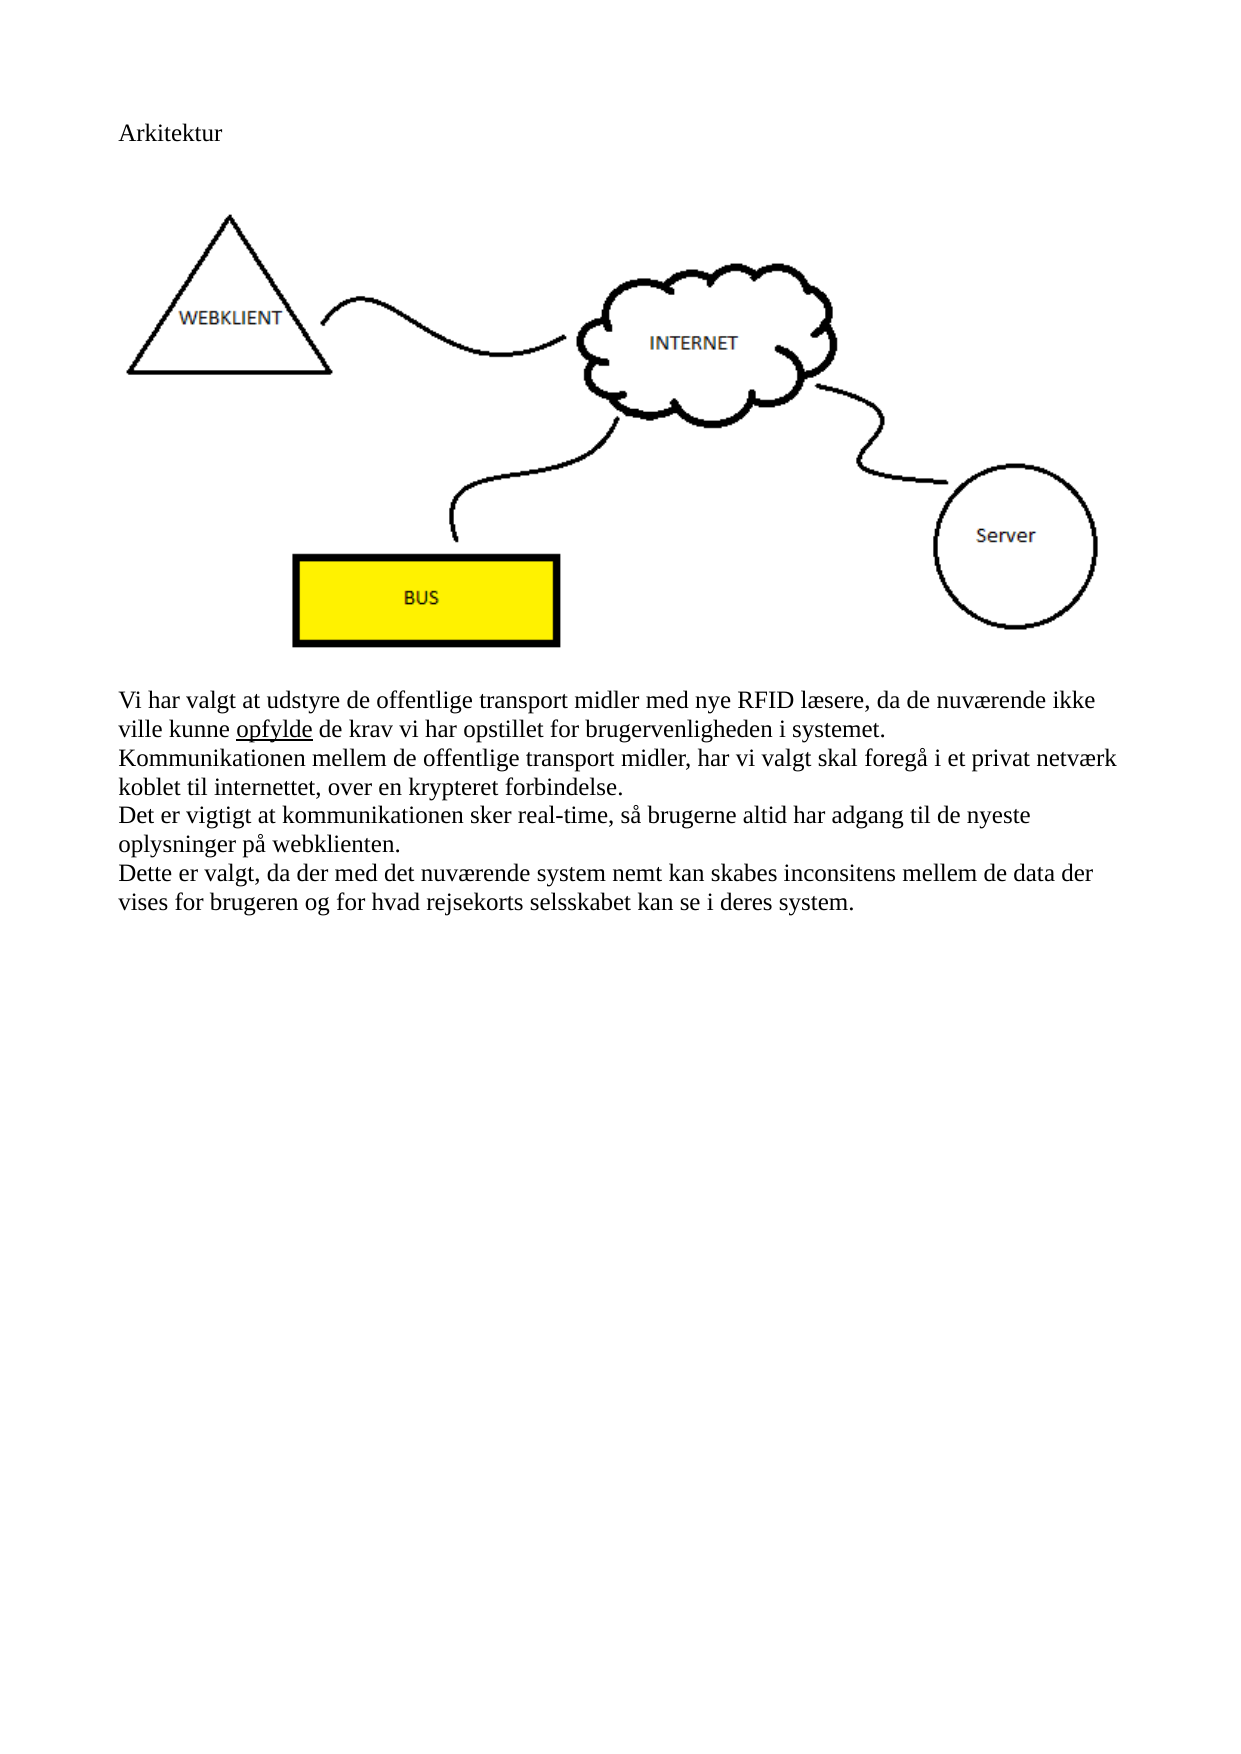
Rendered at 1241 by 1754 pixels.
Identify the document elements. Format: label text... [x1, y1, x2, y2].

text Kommunikationen mellem de offentlige transport midler, har vi valgt skal foregå i et privat netværk koblet til internettet, over en krypteret forbindelse. [118, 743, 1122, 801]
text Arkitektur [118, 118, 1122, 147]
text Det er vigtigt at kommunikationen sker real-time, så brugerne altid har adgang til de nyeste oplysninger på webklienten. [118, 801, 1122, 858]
text Vi har valgt at udstyre de offentlige transport midler med nye RFID læsere, da de nuværende ikke ville kunne opfylde de krav vi har opstillet for brugervenligheden i systemet. [118, 686, 1122, 743]
picture [118, 175, 1123, 686]
text Dette er valgt, da der med det nuværende system nemt kan skabes inconsitens mellem de data der vises for brugeren og for hvad rejsekorts selsskabet kan se i deres system. [118, 858, 1122, 916]
